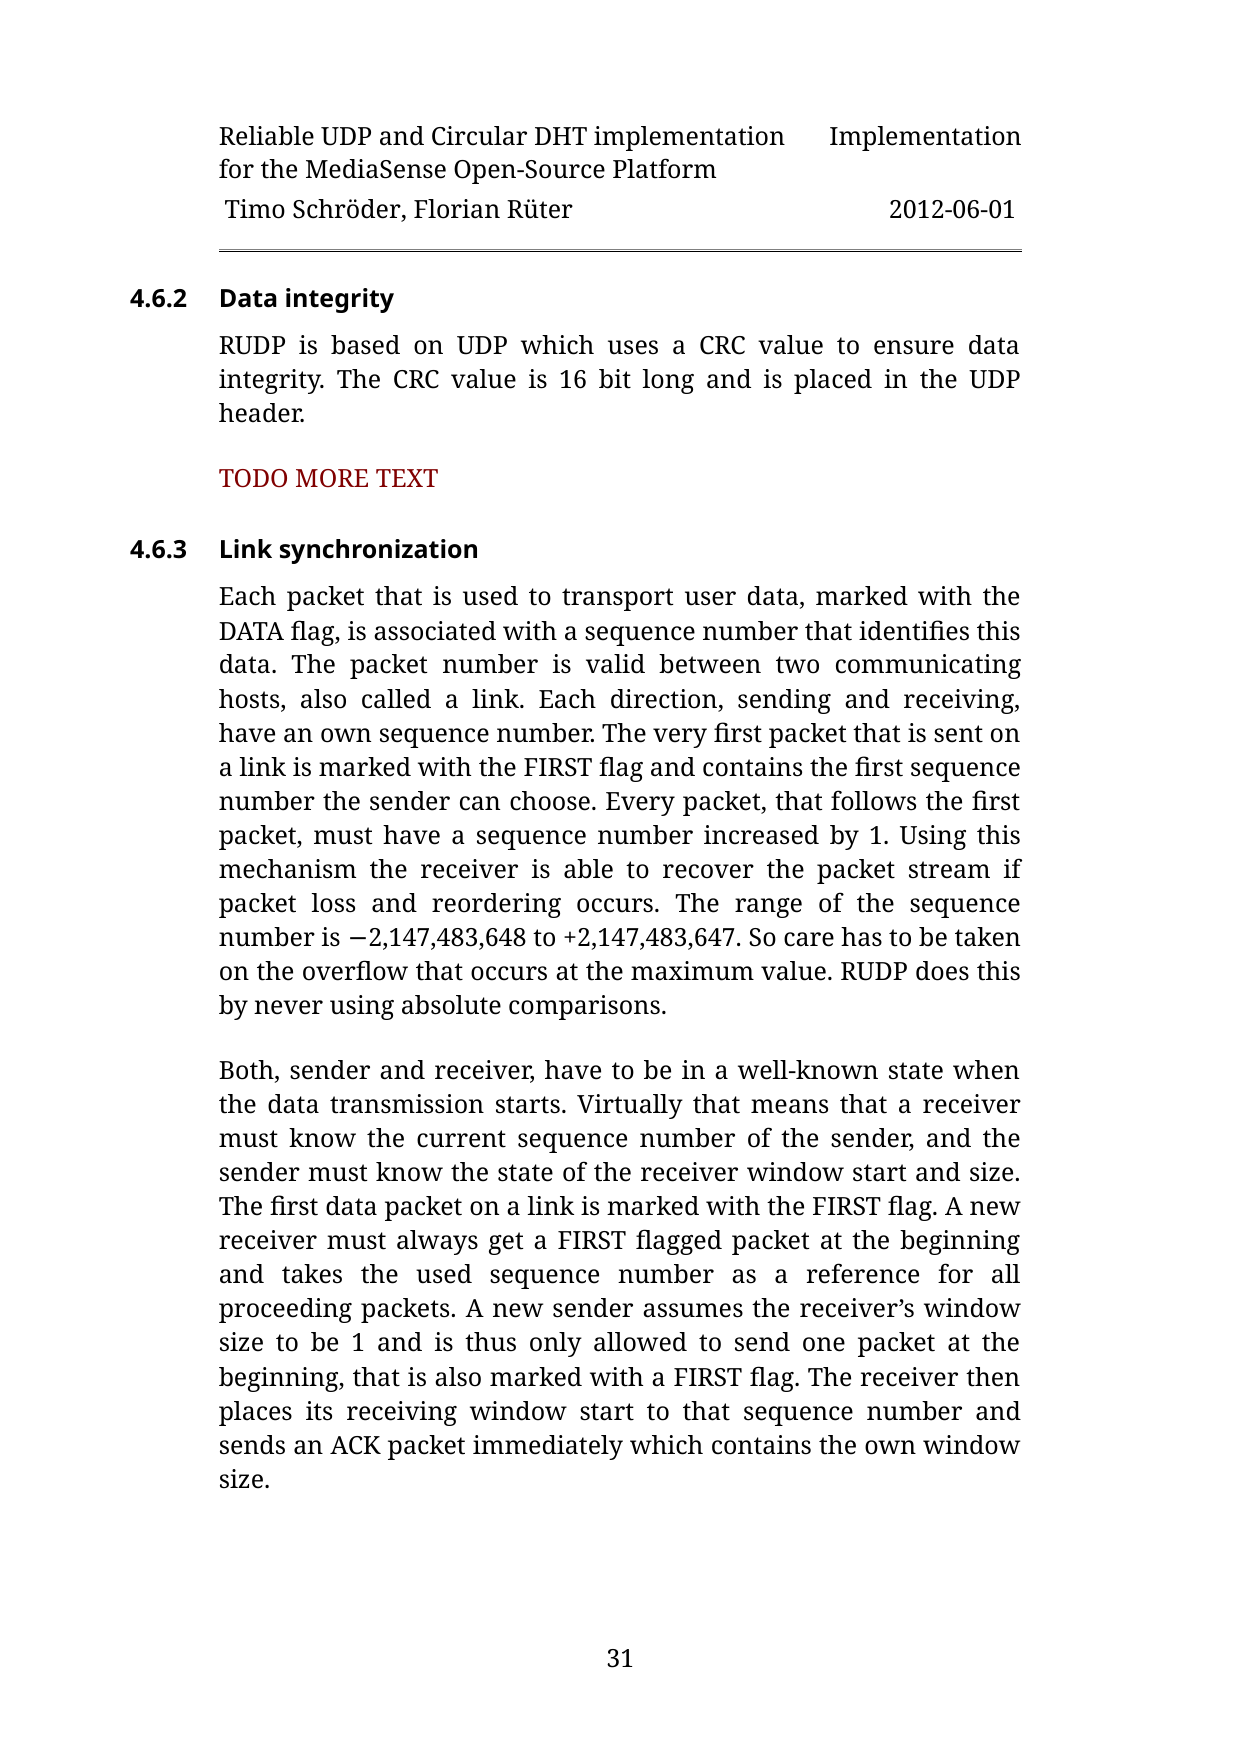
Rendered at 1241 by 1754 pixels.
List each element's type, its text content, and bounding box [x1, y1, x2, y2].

text Each packet that is used to transport user data, marked with the DATA flag, is associated with a sequence number that identifies this data. The packet number is valid between two communicating hosts, also called a link. Each direction, sending and receiving, have an own sequence number. The very first packet that is sent on a link is marked with the FIRST flag and contains the first sequence number the sender can choose. Every packet, that follows the first packet, must have a sequence number increased by 1. Using this mechanism the receiver is able to recover the packet stream if packet loss and reordering occurs. The range of the sequence number is −2,147,483,648 to +2,147,483,647. So care has to be taken on the overflow that occurs at the maximum value. RUDP does this by never using absolute comparisons. [218, 579, 1022, 1022]
text TODO MORE TEXT [218, 461, 1022, 495]
subtitle Link synchronization [130, 532, 1022, 566]
text RUDP is based on UDP which uses a CRC value to ensure data integrity. The CRC value is 16 bit long and is placed in the UDP header. [218, 328, 1022, 430]
text Both, sender and receiver, have to be in a well-known state when the data transmission starts. Virtually that means that a receiver must know the current sequence number of the sender, and the sender must know the state of the receiver window start and size. The first data packet on a link is marked with the FIRST flag. A new receiver must always get a FIRST flagged packet at the beginning and takes the used sequence number as a reference for all proceeding packets. A new sender assumes the receiver’s window size to be 1 and is thus only allowed to send one packet at the beginning, that is also marked with a FIRST flag. The receiver then places its receiving window start to that sequence number and sends an ACK packet immediately which contains the own window size. [218, 1053, 1022, 1495]
subtitle Data integrity [130, 281, 1022, 315]
